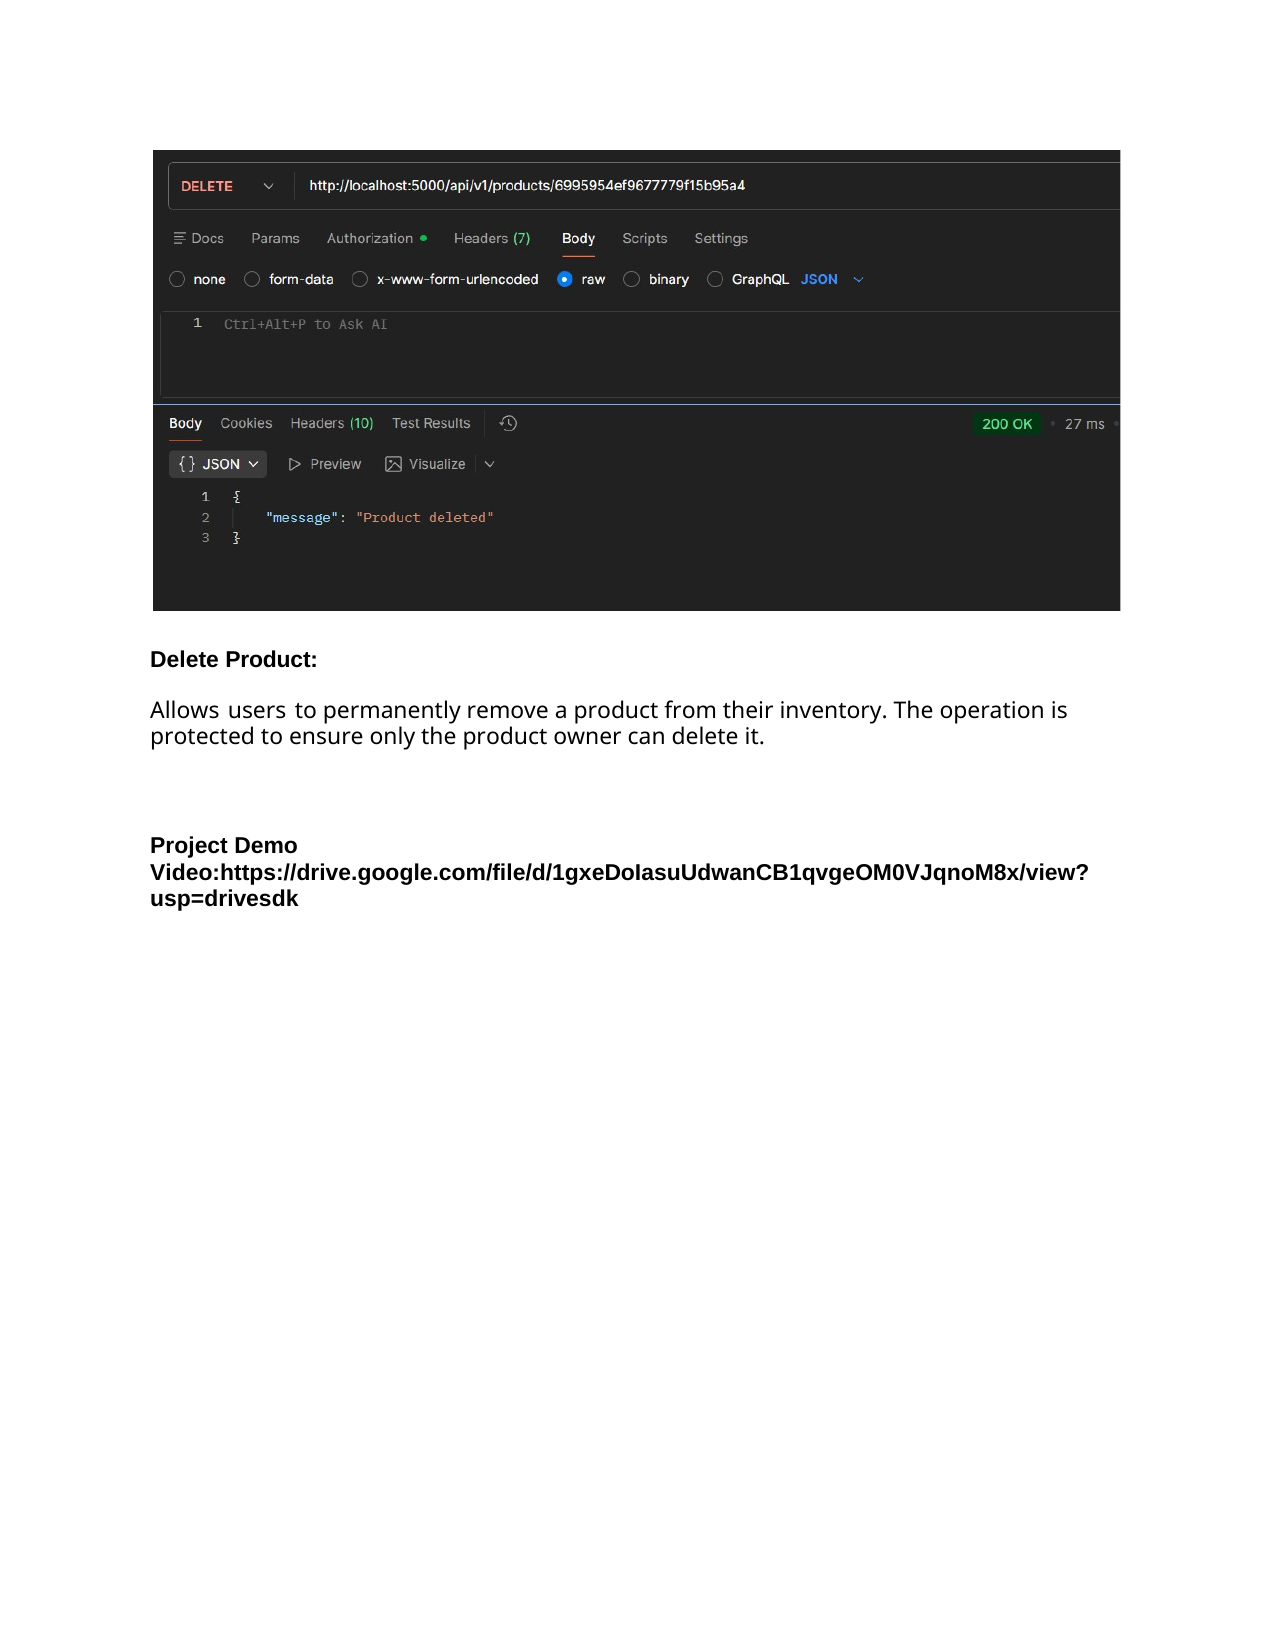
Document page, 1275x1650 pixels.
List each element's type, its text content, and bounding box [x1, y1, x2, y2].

text Project Demo Video:https://drive.google.com/file/d/1gxeDoIasuUdwanCB1qvgeOM0VJqnoM8x/view?usp=drivesdk [150, 832, 1162, 911]
text Allows users to permanently remove a product from their inventory. The operation is protected to ensure only the product owner can delete it. [150, 697, 1125, 752]
picture [153, 150, 1121, 611]
text Delete Product: [150, 646, 1162, 673]
